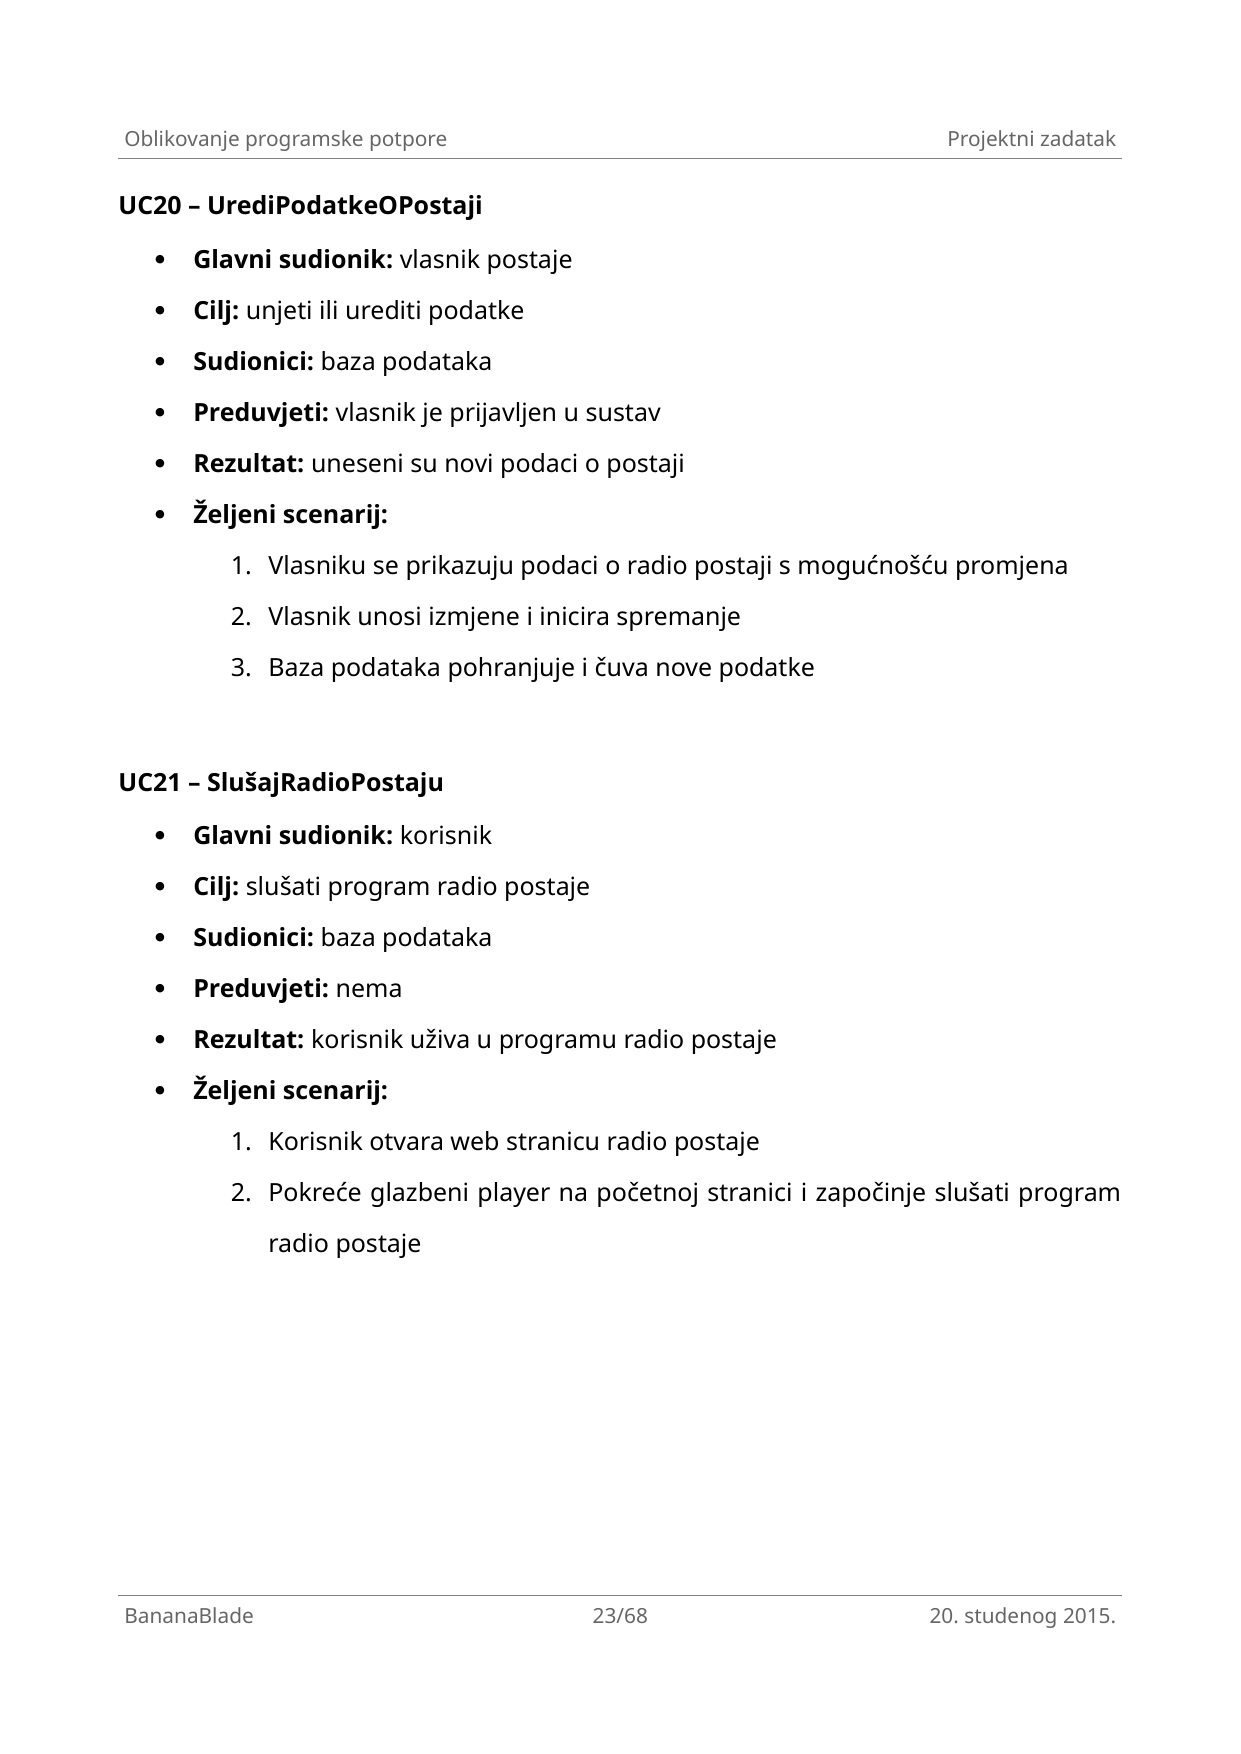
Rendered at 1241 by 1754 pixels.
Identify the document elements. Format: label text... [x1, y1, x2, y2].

list Pokreće glazbeni player na početnoj stranici i započinje slušati program radio postaje [231, 1175, 1122, 1260]
list Cilj: slušati program radio postaje [156, 869, 1122, 903]
list Preduvjeti: nema [156, 971, 1122, 1005]
list Rezultat: korisnik uživa u programu radio postaje [156, 1022, 1122, 1056]
list Korisnik otvara web stranicu radio postaje [231, 1124, 1122, 1158]
list Željeni scenarij: [156, 497, 1122, 531]
list Sudionici: baza podataka [156, 343, 1122, 377]
list Sudionici: baza podataka [156, 920, 1122, 954]
list Glavni sudionik: vlasnik postaje [156, 241, 1122, 275]
list Cilj: unjeti ili urediti podatke [156, 292, 1122, 326]
list Preduvjeti: vlasnik je prijavljen u sustav [156, 394, 1122, 428]
list Glavni sudionik: korisnik [156, 818, 1122, 852]
list Vlasnik unosi izmjene i inicira spremanje [231, 599, 1122, 633]
list Željeni scenarij: [156, 1073, 1122, 1107]
subtitle UC20 – UrediPodatkeOPostaji [118, 188, 1122, 222]
list Vlasniku se prikazuju podaci o radio postaji s mogućnošću promjena [231, 548, 1122, 582]
list Baza podataka pohranjuje i čuva nove podatke [231, 650, 1122, 684]
subtitle UC21 – SlušajRadioPostaju [118, 764, 1122, 798]
list Rezultat: uneseni su novi podaci o postaji [156, 446, 1122, 479]
